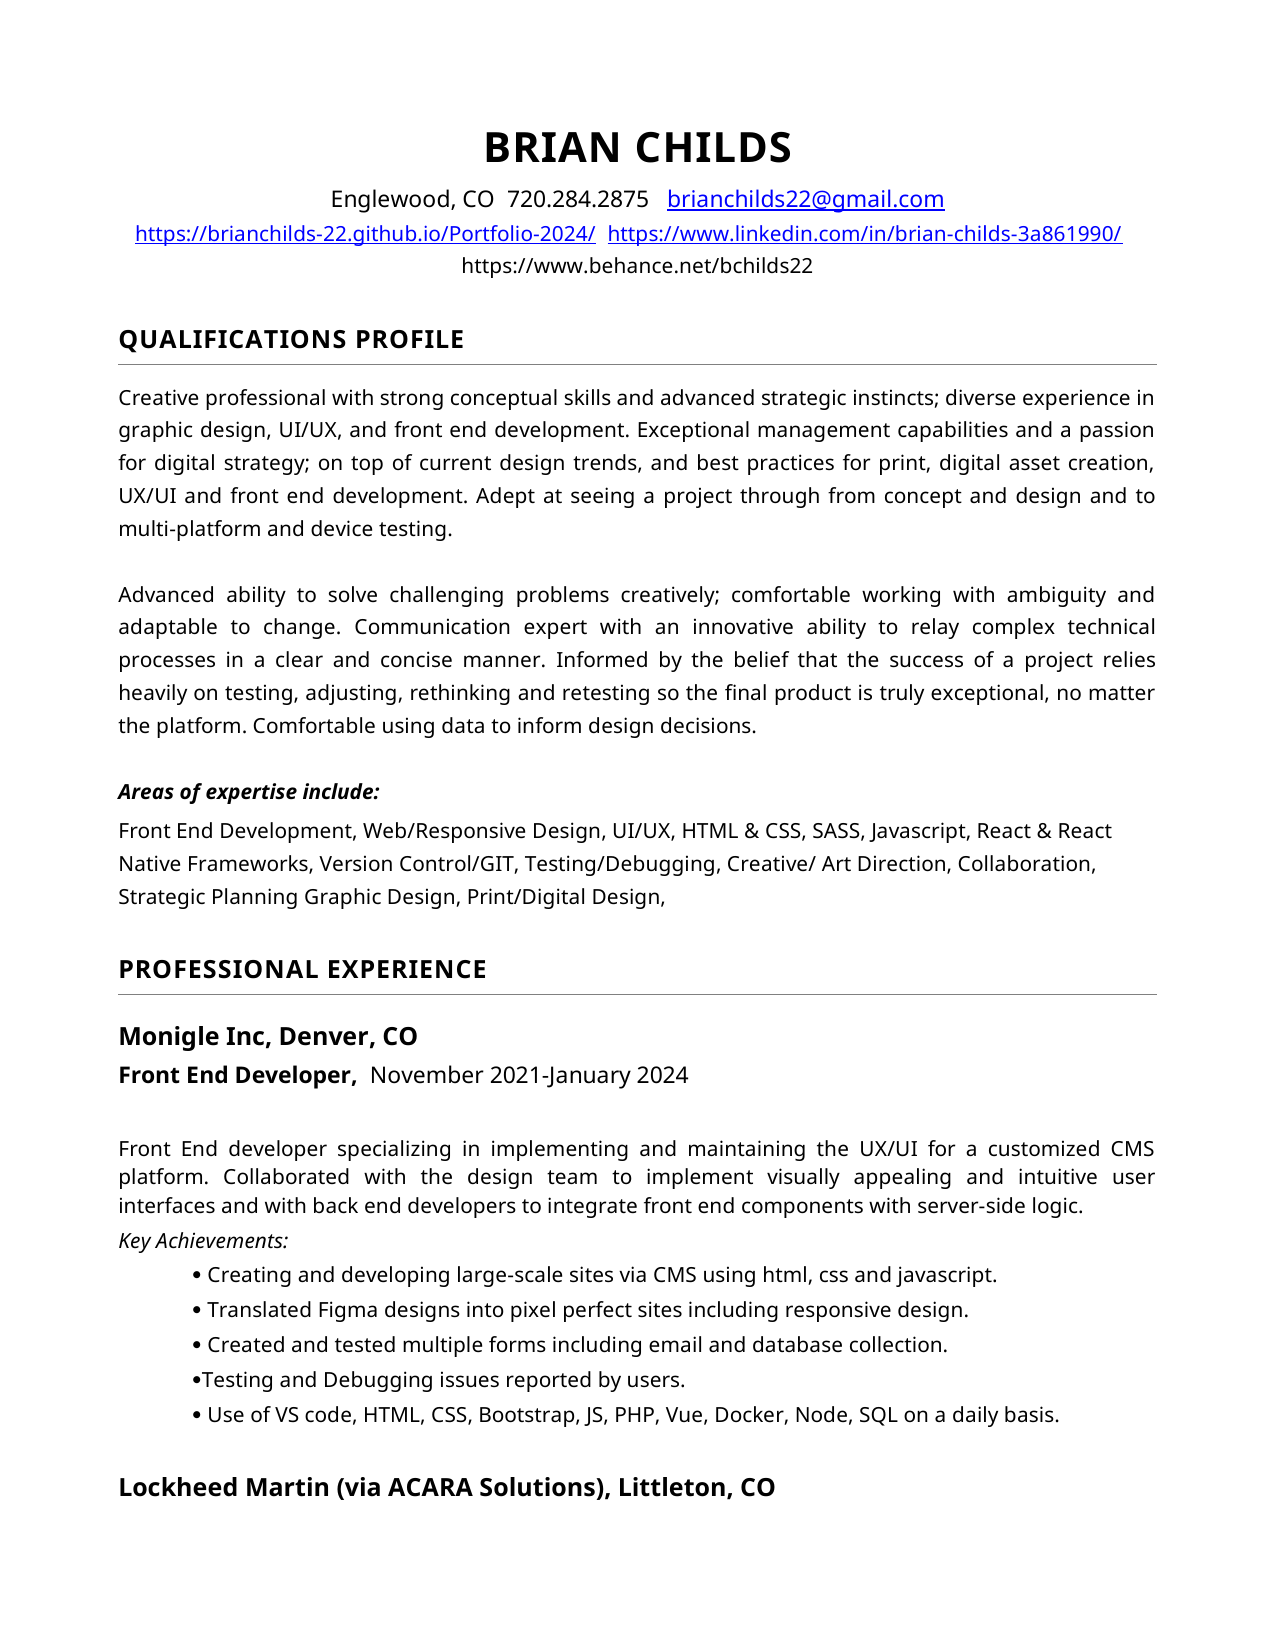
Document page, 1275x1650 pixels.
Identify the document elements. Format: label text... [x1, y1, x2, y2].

text https://www.behance.net/bchilds22 [118, 251, 1157, 280]
list Created and tested multiple forms including email and database collection. [193, 1330, 1157, 1358]
list Testing and Debugging issues reported by users. [193, 1365, 1157, 1393]
text Advanced ability to solve challenging problems creatively; comfortable working with ambiguity and adaptable to change. Communication expert with an innovative ability to relay complex technical processes in a clear and concise manner. Informed by the belief that the success of a project relies heavily on testing, adjusting, rethinking and retesting so the final product is truly exceptional, no matter the platform. Comfortable using data to inform design decisions. [118, 579, 1157, 739]
title Brian Childs [118, 118, 1157, 174]
text Front End Development, Web/Responsive Design, UI/UX, HTML & CSS, SASS, Javascript, React & React Native Frameworks, Version Control/GIT, Testing/Debugging, Creative/ Art Direction, Collaboration, Strategic Planning Graphic Design, Print/Digital Design, [118, 816, 1157, 910]
text Key Achievements: [118, 1226, 1157, 1254]
text Lockheed Martin (via ACARA Solutions), Littleton, CO [118, 1470, 1157, 1504]
text Qualifications Profile [118, 322, 1157, 364]
list Translated Figma designs into pixel perfect sites including responsive design. [193, 1295, 1157, 1324]
text Areas of expertise include: [118, 777, 1157, 805]
text Professional Experience [118, 952, 1157, 994]
text Creative professional with strong conceptual skills and advanced strategic instincts; diverse experience in graphic design, UI/UX, and front end development. Exceptional management capabilities and a passion for digital strategy; on top of current design trends, and best practices for print, digital asset creation, UX/UI and front end development. Adept at seeing a project through from concept and design and to multi-platform and device testing. [118, 383, 1157, 542]
text Monigle Inc, Denver, CO [118, 1019, 1157, 1053]
list Use of VS code, HTML, CSS, Bootstrap, JS, PHP, Vue, Docker, Node, SQL on a daily basis. [193, 1399, 1157, 1428]
list Creating and developing large-scale sites via CMS using html, css and javascript. [193, 1260, 1157, 1289]
text https://brianchilds-22.github.io/Portfolio-2024/ https://www.linkedin.com/in/brian-childs-3a861990/ [106, 219, 1157, 247]
text Front End Developer, November 2021-January 2024 [118, 1059, 1157, 1090]
text Front End developer specializing in implementing and maintaining the UX/UI for a customized CMS platform. Collaborated with the design team to implement visually appealing and intuitive user interfaces and with back end developers to integrate front end components with server-side logic. [118, 1134, 1157, 1219]
text Englewood, CO 720.284.2875 brianchilds22@gmail.com [118, 183, 1157, 214]
